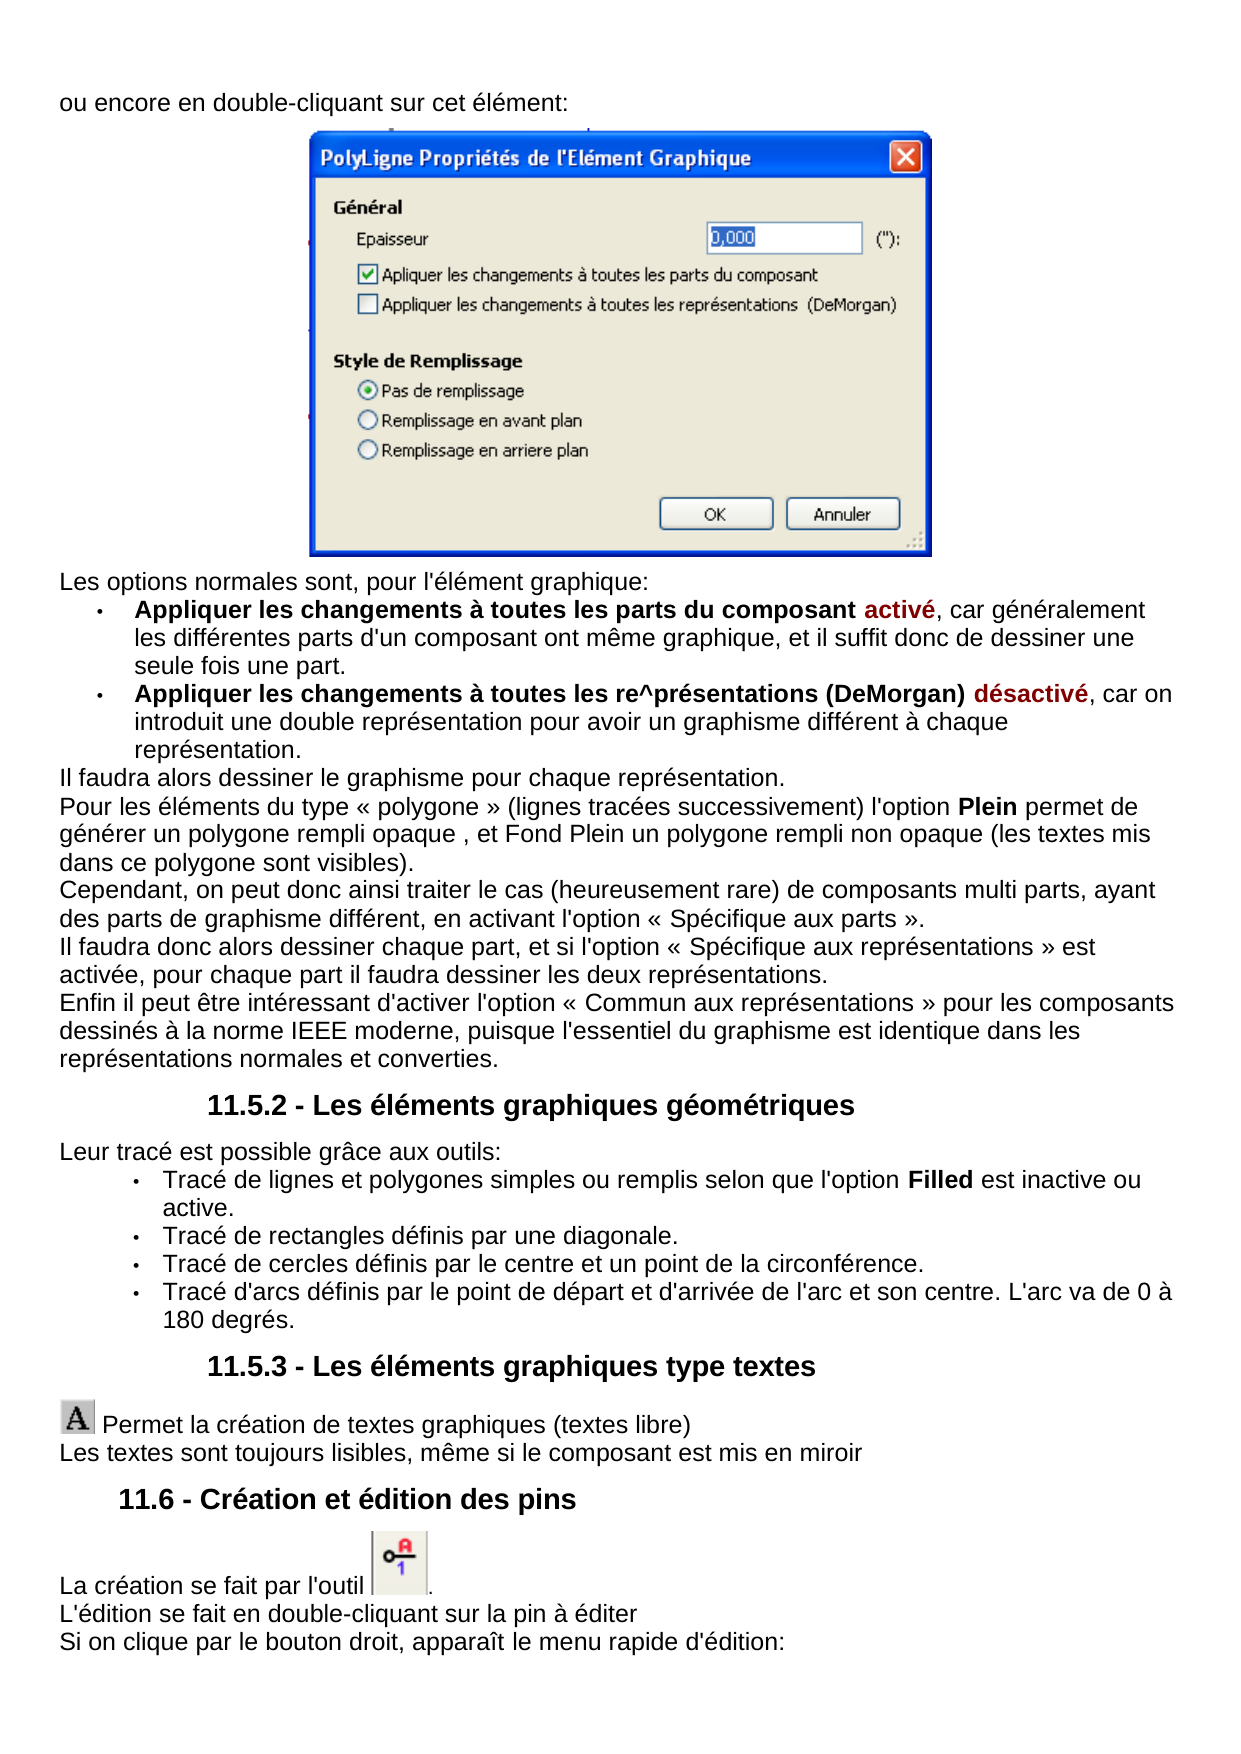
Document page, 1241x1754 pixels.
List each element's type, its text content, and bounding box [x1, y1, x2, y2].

text Leur tracé est possible grâce aux outils: [59, 1138, 1181, 1166]
text Il faudra donc alors dessiner chaque part, et si l'option « Spécifique aux représentations » est activée, pour chaque part il faudra dessiner les deux représentations. [59, 932, 1181, 988]
text Pour les éléments du type « polygone » (lignes tracées successivement) l'option Plein permet de générer un polygone rempli opaque , et Fond Plein un polygone rempli non opaque (les textes mis dans ce polygone sont visibles). [59, 792, 1181, 876]
list Tracé de rectangles définis par une diagonale. [133, 1222, 1181, 1250]
text Il faudra alors dessiner le graphisme pour chaque représentation. [59, 764, 1181, 792]
text Enfin il peut être intéressant d'activer l'option « Commun aux représentations » pour les composants dessinés à la norme IEEE moderne, puisque l'essentiel du graphisme est identique dans les représentations normales et converties. [59, 988, 1181, 1073]
text La création se fait par l'outil . [59, 1532, 1181, 1600]
list Appliquer les changements à toutes les re^présentations (DeMorgan) désactivé, car on introduit une double représentation pour avoir un graphisme différent à chaque représentation. [97, 680, 1181, 764]
text Les textes sont toujours lisibles, même si le composant est mis en miroir [59, 1439, 1181, 1467]
subtitle Les éléments graphiques type textes [133, 1350, 1181, 1382]
text L'édition se fait en double-cliquant sur la pin à éditer [59, 1600, 1181, 1628]
picture [308, 128, 932, 557]
list Tracé de lignes et polygones simples ou remplis selon que l'option Filled est inactive ou active. [133, 1166, 1181, 1222]
text ou encore en double-cliquant sur cet élément: [59, 88, 1181, 117]
subtitle Les éléments graphiques géométriques [133, 1089, 1181, 1121]
list Tracé d'arcs définis par le point de départ et d'arrivée de l'arc et son centre. L'arc va de 0 à 180 degrés. [133, 1278, 1181, 1334]
text Si on clique par le bouton droit, apparaît le menu rapide d'édition: [59, 1628, 1181, 1656]
text Cependant, on peut donc ainsi traiter le cas (heureusement rare) de composants multi parts, ayant des parts de graphisme différent, en activant l'option « Spécifique aux parts ». [59, 876, 1181, 932]
list Appliquer les changements à toutes les parts du composant activé, car généralement les différentes parts d'un composant ont même graphique, et il suffit donc de dessiner une seule fois une part. [97, 596, 1181, 680]
list Tracé de cercles définis par le centre et un point de la circonférence. [133, 1250, 1181, 1278]
picture [371, 1531, 428, 1595]
subtitle Création et édition des pins [118, 1483, 1181, 1516]
text Les options normales sont, pour l'élément graphique: [59, 568, 1181, 596]
text Permet la création de textes graphiques (textes libre) [59, 1399, 1181, 1439]
